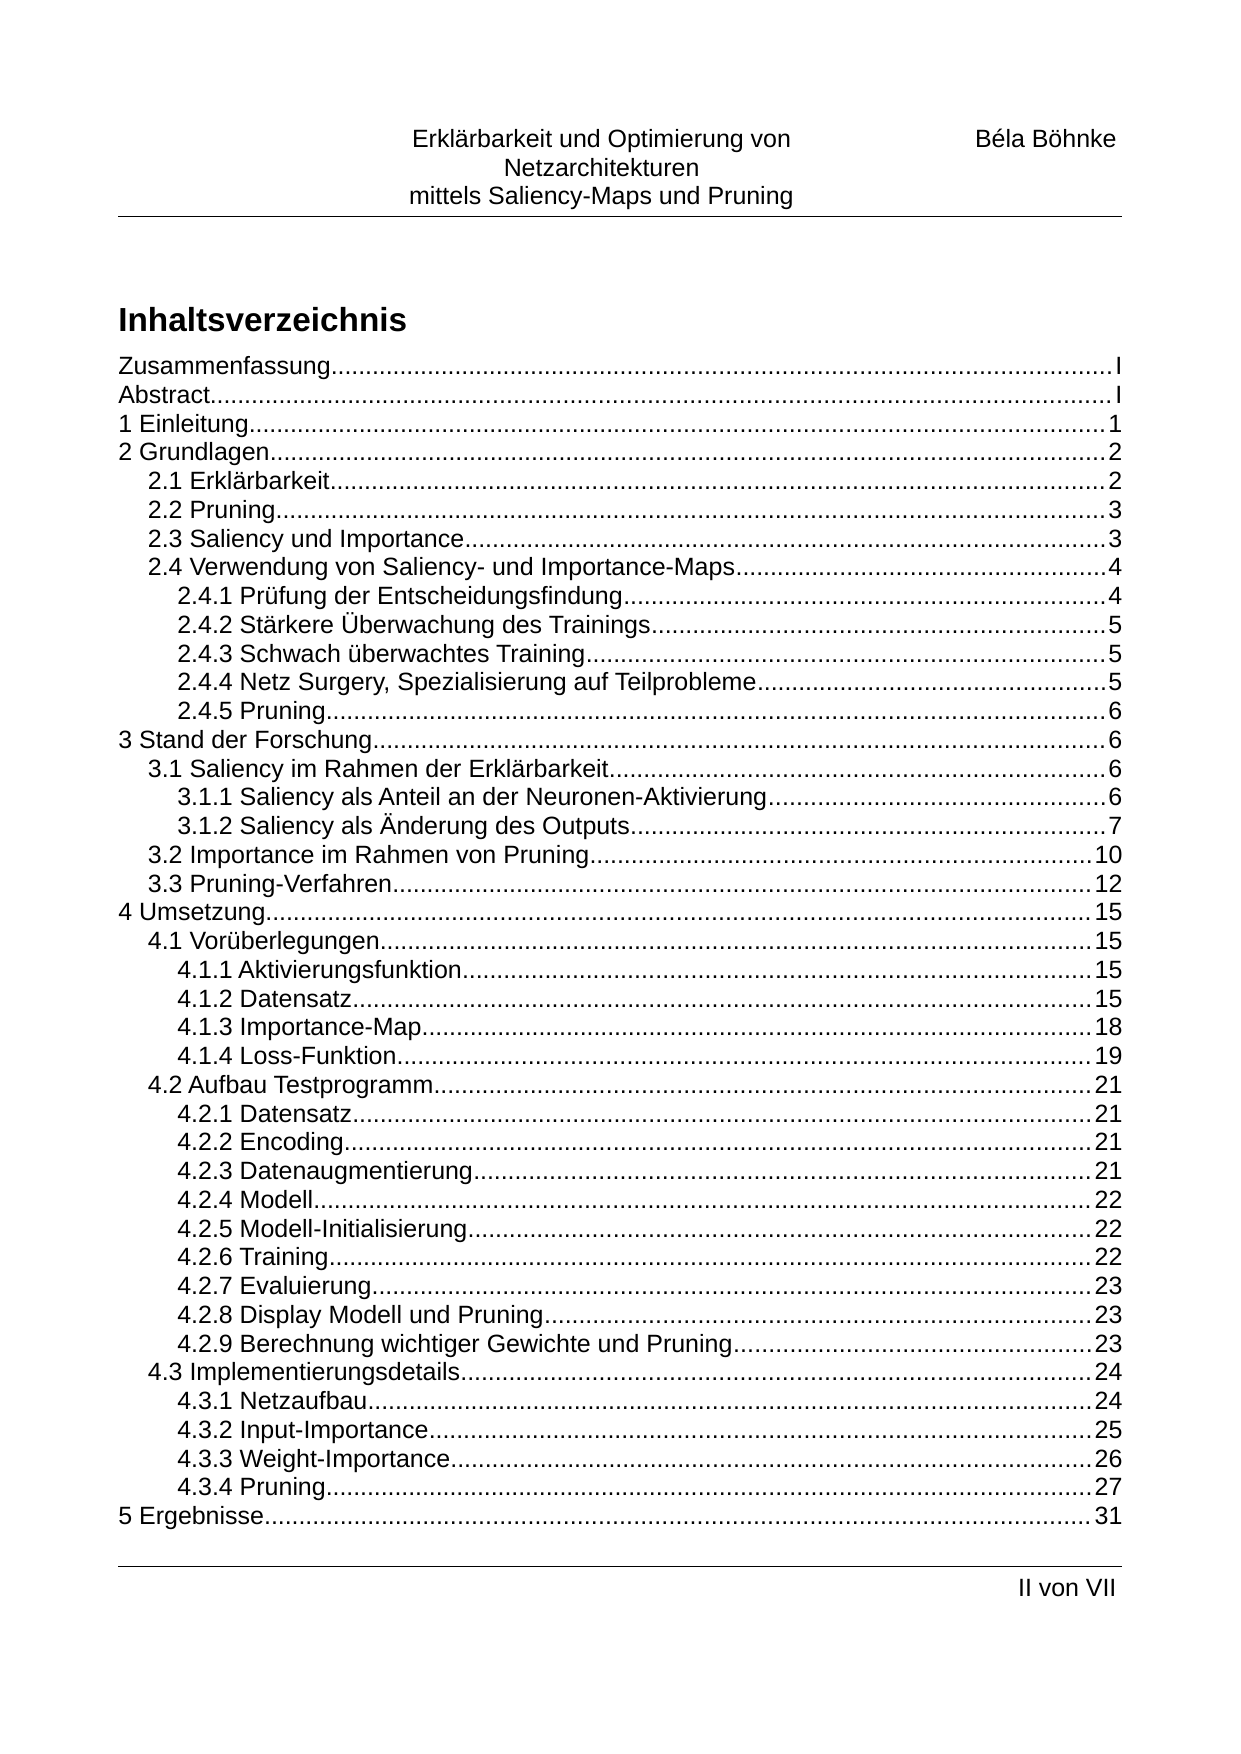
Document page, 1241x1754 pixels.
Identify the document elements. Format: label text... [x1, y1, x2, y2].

text 3.1 Saliency im Rahmen der Erklärbarkeit 6 [148, 753, 1122, 782]
text 4.1.4 Loss-Funktion 19 [177, 1041, 1122, 1070]
text 4.3.1 Netzaufbau 24 [177, 1386, 1122, 1415]
text 2.3 Saliency und Importance 3 [148, 523, 1122, 552]
text 4.3 Implementierungsdetails 24 [148, 1357, 1122, 1386]
text 4.1.1 Aktivierungsfunktion 15 [177, 955, 1122, 983]
subtitle Inhaltsverzeichnis [118, 300, 1122, 338]
text 4.2.3 Datenaugmentierung 21 [177, 1156, 1122, 1185]
text 4.2.7 Evaluierung 23 [177, 1271, 1122, 1300]
text 5 Ergebnisse 31 [118, 1501, 1122, 1530]
text Zusammenfassung I [118, 351, 1122, 380]
text 2.4 Verwendung von Saliency- und Importance-Maps 4 [148, 552, 1122, 581]
text 3.1.1 Saliency als Anteil an der Neuronen-Aktivierung 6 [177, 782, 1122, 811]
text 2.4.4 Netz Surgery, Spezialisierung auf Teilprobleme 5 [177, 667, 1122, 696]
text 4.3.2 Input-Importance 25 [177, 1415, 1122, 1443]
text 3.2 Importance im Rahmen von Pruning 10 [148, 840, 1122, 868]
text Abstract I [118, 380, 1122, 408]
text 4.2.1 Datensatz 21 [177, 1098, 1122, 1127]
text 2.4.3 Schwach überwachtes Training 5 [177, 638, 1122, 667]
text 2.4.5 Pruning 6 [177, 696, 1122, 725]
text 4 Umsetzung 15 [118, 897, 1122, 926]
text 4.2.4 Modell 22 [177, 1185, 1122, 1213]
text 4.2.9 Berechnung wichtiger Gewichte und Pruning 23 [177, 1328, 1122, 1357]
text 2.4.2 Stärkere Überwachung des Trainings 5 [177, 610, 1122, 638]
text 4.2.8 Display Modell und Pruning 23 [177, 1300, 1122, 1328]
text 4.2.6 Training 22 [177, 1242, 1122, 1271]
text 3.1.2 Saliency als Änderung des Outputs 7 [177, 811, 1122, 840]
text 2.1 Erklärbarkeit 2 [148, 466, 1122, 495]
text 3 Stand der Forschung 6 [118, 725, 1122, 753]
text 4.3.4 Pruning 27 [177, 1472, 1122, 1501]
text 4.2.5 Modell-Initialisierung 22 [177, 1213, 1122, 1242]
text 4.1 Vorüberlegungen 15 [148, 926, 1122, 955]
text 4.1.2 Datensatz 15 [177, 983, 1122, 1012]
text 4.2 Aufbau Testprogramm 21 [148, 1070, 1122, 1098]
text 4.3.3 Weight-Importance 26 [177, 1443, 1122, 1472]
text 2.4.1 Prüfung der Entscheidungsfindung 4 [177, 581, 1122, 610]
text 2.2 Pruning 3 [148, 495, 1122, 523]
text 1 Einleitung 1 [118, 408, 1122, 437]
text 3.3 Pruning-Verfahren 12 [148, 868, 1122, 897]
text 2 Grundlagen 2 [118, 437, 1122, 466]
text 4.2.2 Encoding 21 [177, 1127, 1122, 1156]
text 4.1.3 Importance-Map 18 [177, 1012, 1122, 1041]
